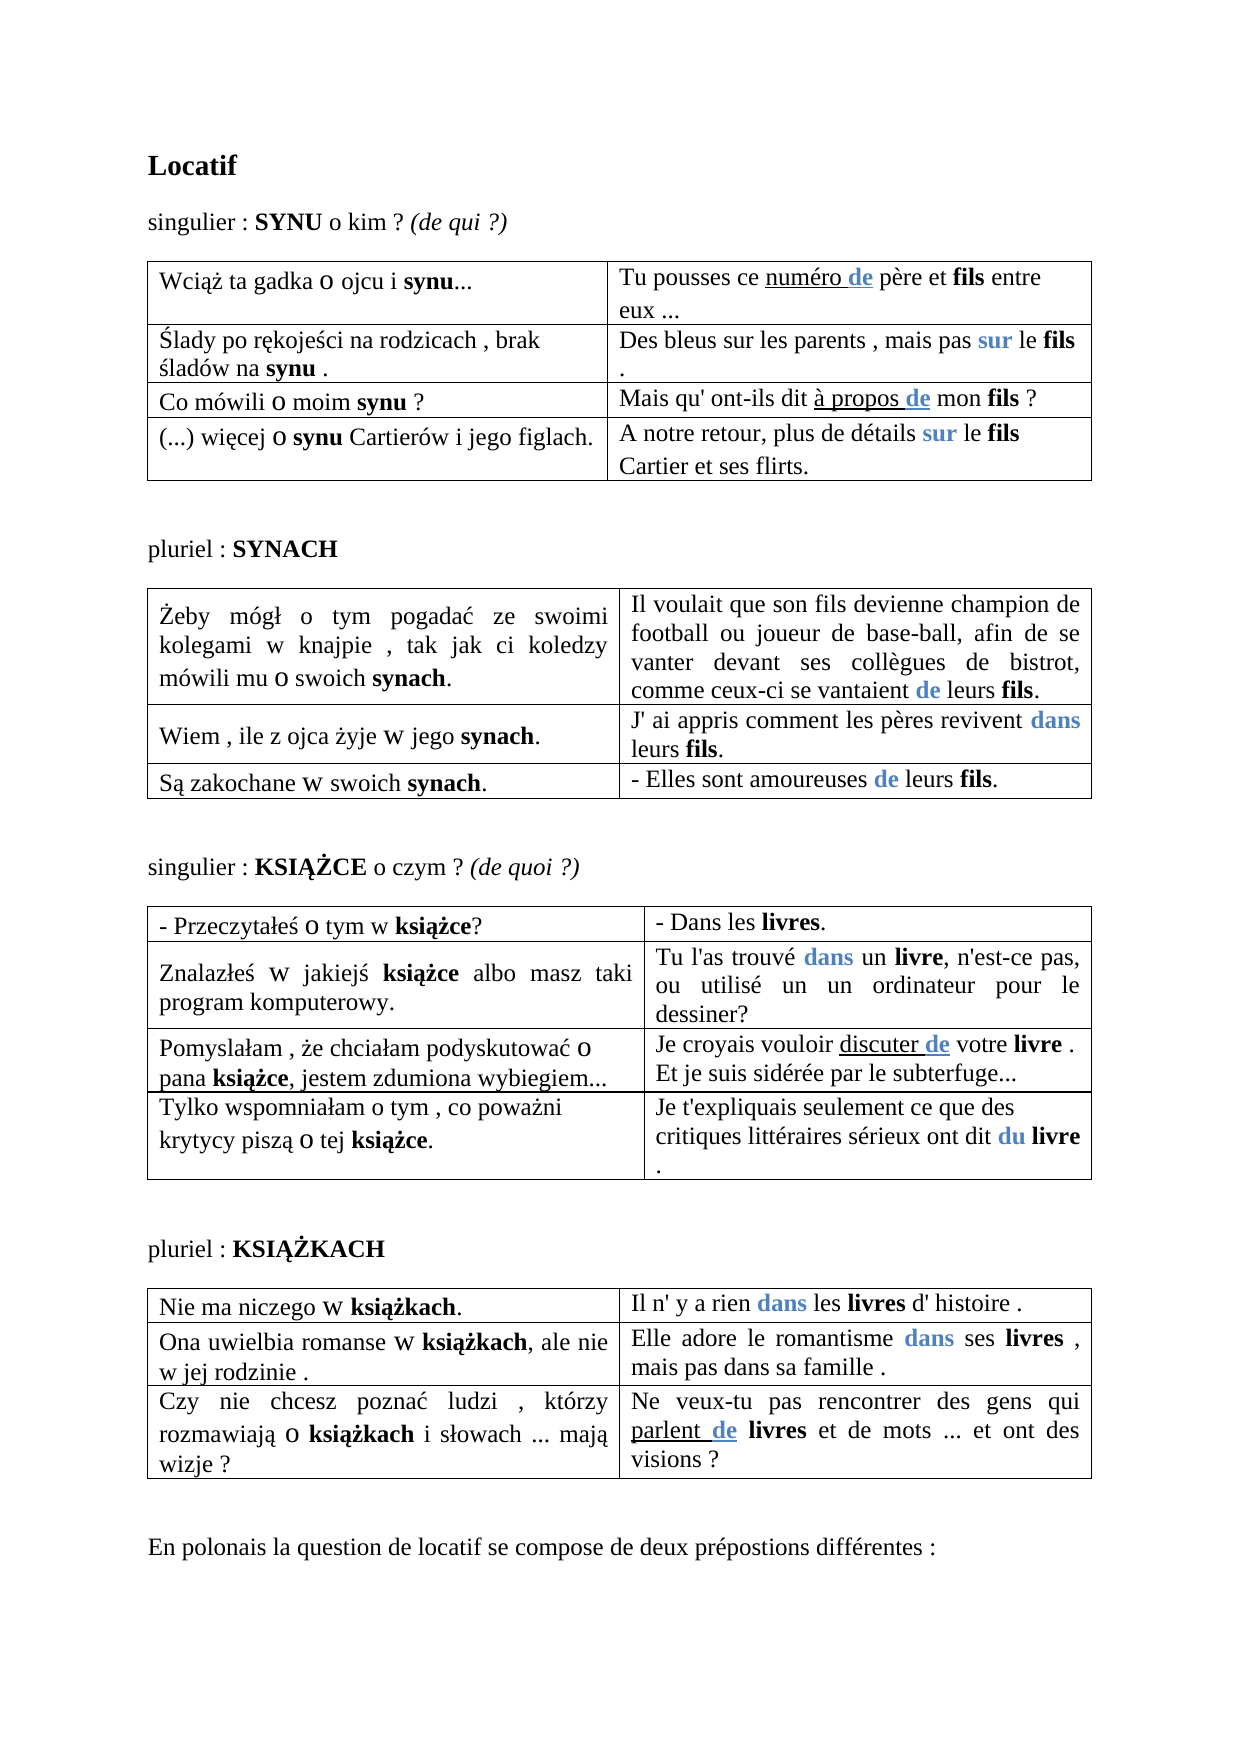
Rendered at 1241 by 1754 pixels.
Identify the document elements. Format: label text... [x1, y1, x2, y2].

table_cell Znalazłeś w jakiejś książce albo masz taki program komputerowy. [148, 942, 644, 1028]
table_cell Wiem , ile z ojca żyje w jego synach. [148, 705, 619, 763]
text Locatif [148, 148, 1093, 181]
table_header Wciąż ta gadka o ojcu i synu... [148, 262, 607, 324]
table_cell Ona uwielbia romanse w książkach, ale nie w jej rodzinie . [148, 1323, 619, 1385]
table_header Il n' y a rien dans les livres d' histoire . [620, 1289, 1091, 1322]
table_header Il voulait que son fils devienne champion de football ou joueur de base-ball, afin de se vanter devant ses collègues de bistrot, comme ceux-ci se vantaient de leurs fils. [620, 589, 1091, 704]
table_cell Des bleus sur les parents , mais pas sur le fils . [608, 325, 1091, 382]
text En polonais la question de locatif se compose de deux prépostions différentes : [148, 1532, 1093, 1561]
table_cell Elle adore le romantisme dans ses livres , mais pas dans sa famille . [620, 1323, 1091, 1385]
table_cell Ne veux-tu pas rencontrer des gens qui parlent de livres et de mots ... et ont des visions ? [620, 1386, 1091, 1477]
text pluriel : SYNACH [148, 534, 1093, 563]
table_cell - Elles sont amoureuses de leurs fils. [620, 764, 1091, 797]
table_cell Tu l'as trouvé dans un livre, n'est-ce pas, ou utilisé un un ordinateur pour le dessiner? [645, 942, 1091, 1028]
table_cell Czy nie chcesz poznać ludzi , którzy rozmawiają o książkach i słowach ... mają wizje ? [148, 1386, 619, 1477]
table_cell Pomyslałam , że chciałam podyskutować o pana książce, jestem zdumiona wybiegiem... [148, 1029, 644, 1091]
text singulier : SYNU o kim ? (de qui ?) [148, 207, 1093, 236]
table_header - Przeczytałeś o tym w książce? [148, 907, 644, 941]
table_header - Dans les livres. [645, 907, 1091, 941]
table_cell (...) więcej o synu Cartierów i jego figlach. [148, 418, 607, 479]
text singulier : KSIĄŻCE o czym ? (de quoi ?) [148, 852, 1093, 881]
table_cell Ślady po rękojeści na rodzicach , brak śladów na synu . [148, 325, 607, 382]
table_cell J' ai appris comment les pères revivent dans leurs fils. [620, 705, 1091, 763]
table_cell Co mówili o moim synu ? [148, 383, 607, 417]
text pluriel : KSIĄŻKACH [148, 1234, 1093, 1262]
table_cell A notre retour, plus de détails sur le fils Cartier et ses flirts. [608, 418, 1091, 479]
table_cell Je t'expliquais seulement ce que des critiques littéraires sérieux ont dit du livre . [645, 1093, 1091, 1179]
table_header Żeby mógł o tym pogadać ze swoimi kolegami w knajpie , tak jak ci koledzy mówili mu o swoich synach. [148, 589, 619, 704]
table_cell Je croyais vouloir discuter de votre livre . Et je suis sidérée par le subterfuge... [645, 1029, 1091, 1091]
table_header Nie ma niczego w książkach. [148, 1289, 619, 1322]
table_header Tu pousses ce numéro de père et fils entre eux ... [608, 262, 1091, 324]
table_cell Mais qu' ont-ils dit à propos de mon fils ? [608, 383, 1091, 417]
table_cell Są zakochane w swoich synach. [148, 764, 619, 797]
table_cell Tylko wspomniałam o tym , co poważni krytycy piszą o tej książce. [148, 1093, 644, 1179]
